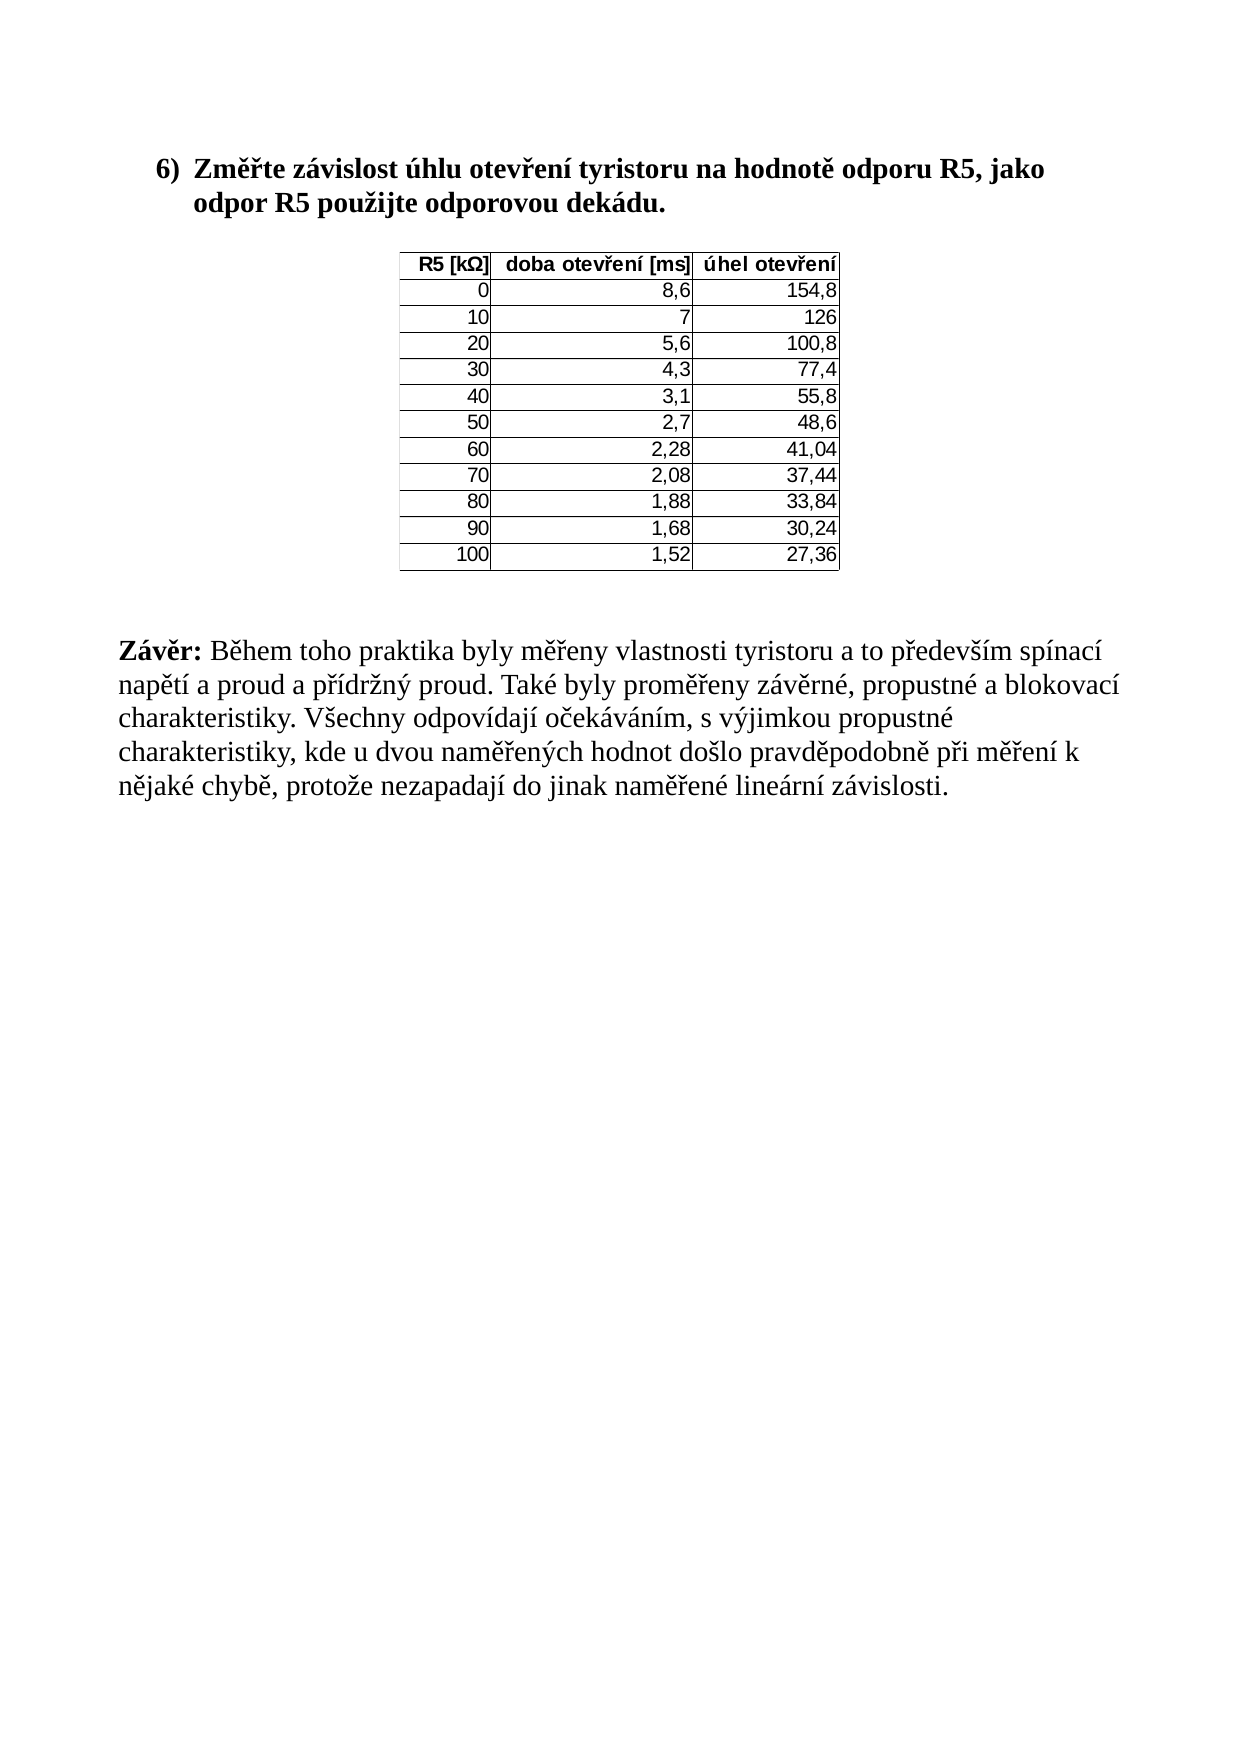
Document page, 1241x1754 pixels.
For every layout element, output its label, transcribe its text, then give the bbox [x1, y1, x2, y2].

list Změřte závislost úhlu otevření tyristoru na hodnotě odporu R5, jako odpor R5 použijte odporovou dekádu. [156, 152, 1122, 252]
text Závěr: Během toho praktika byly měřeny vlastnosti tyristoru a to především spínací napětí a proud a přídržný proud. Také byly proměřeny závěrné, propustné a blokovací charakteristiky. Všechny odpovídají očekáváním, s výjimkou propustné charakteristiky, kde u dvou naměřených hodnot došlo pravděpodobně při měření k nějaké chybě, protože nezapadají do jinak naměřené lineární závislosti. [118, 633, 1122, 801]
